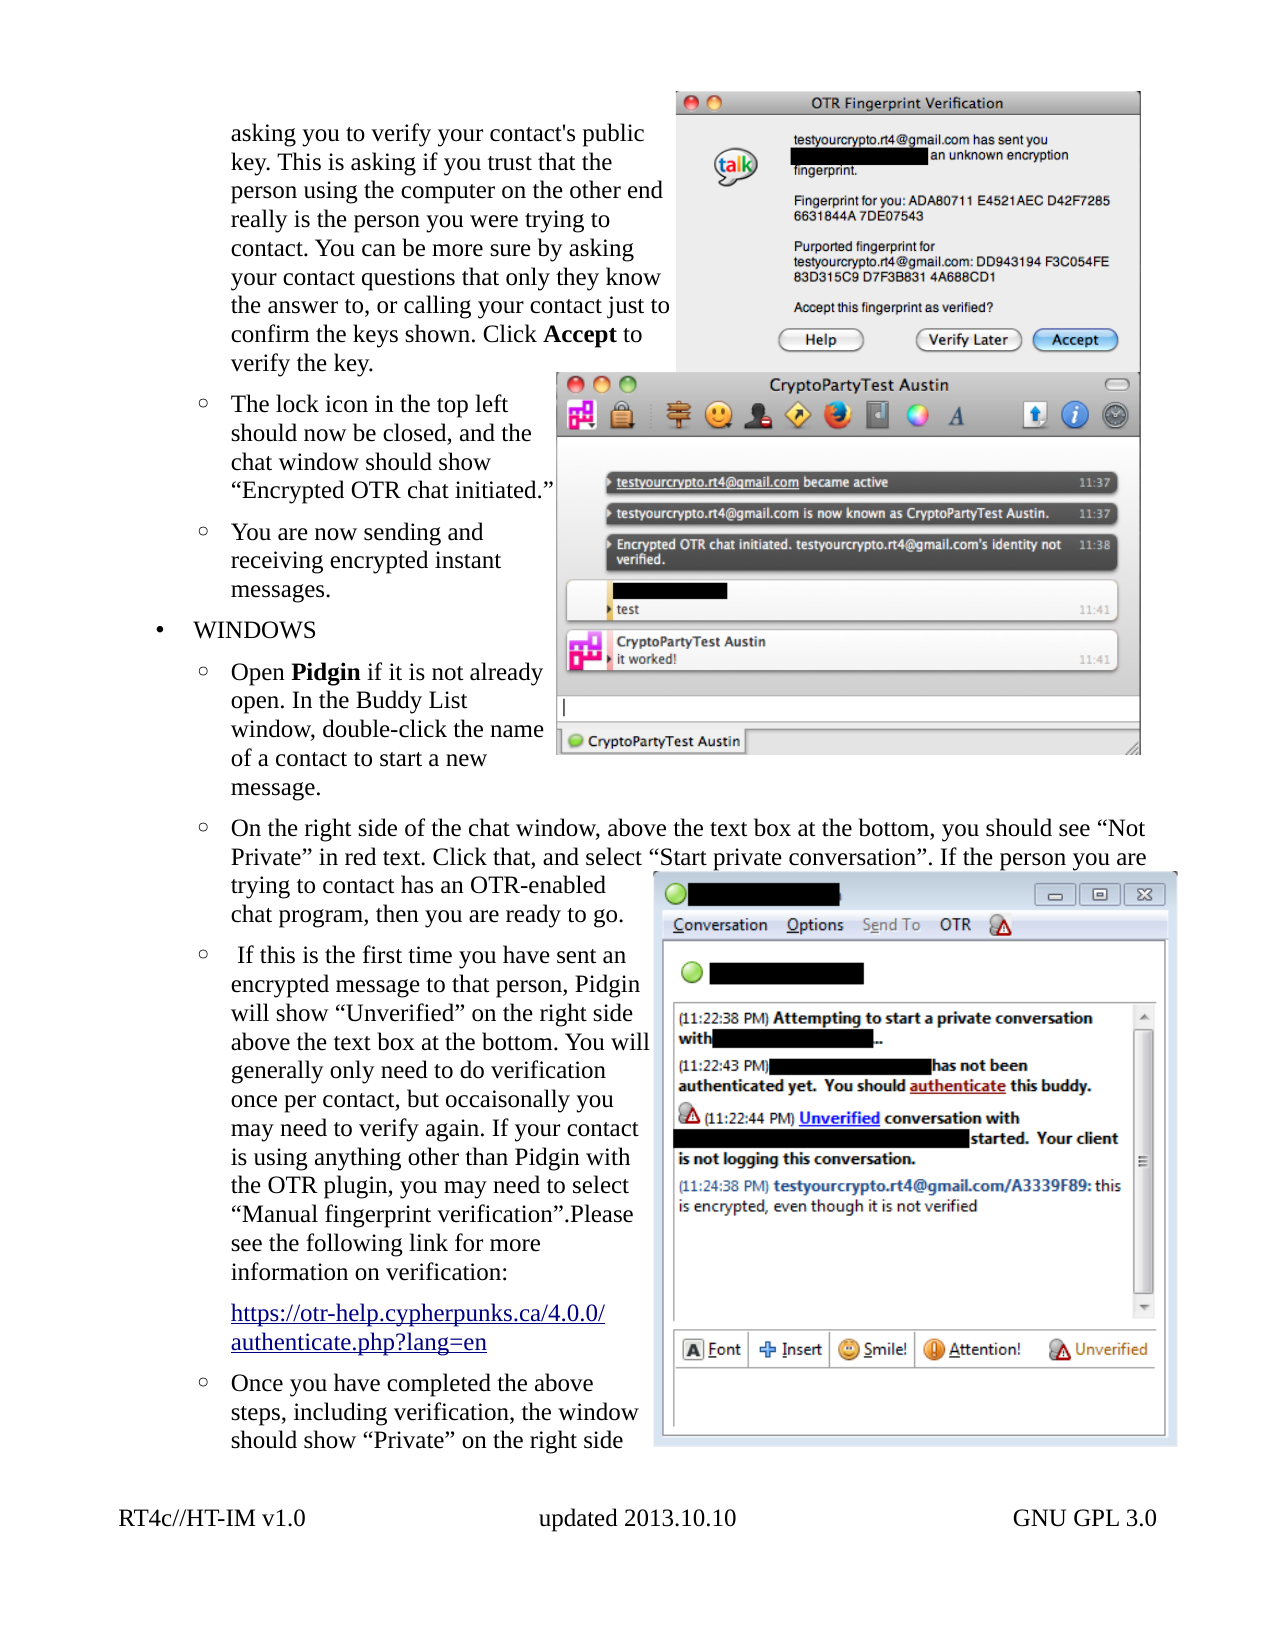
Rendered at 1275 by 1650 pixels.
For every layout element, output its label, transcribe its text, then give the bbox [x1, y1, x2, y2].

list [1141, 616, 1157, 644]
list asking you to verify your contact's public key. This is asking if you trust that the person using the computer on the other end really is the person you were trying to contact. You can be more sure by asking your contact questions that only they know the answer to, or calling your contact just to confirm the keys shown. Click Accept to verify the key. [193, 118, 675, 377]
list On the right side of the chat window, above the text box at the bottom, you should see “Not Private” in red text. Click that, and select “Start private conversation”. If the person you are trying to contact has an OTR-enabled chat program, then you are ready to go. [193, 813, 1157, 928]
list The lock icon in the top left should now be closed, and the chat window should show “Encrypted OTR chat initiated.” [193, 389, 556, 504]
list [1141, 517, 1157, 603]
list https://otr-help.cypherpunks.ca/4.0.0/authenticate.php?lang=en [193, 1298, 653, 1356]
list WINDOWS [156, 616, 556, 644]
picture [556, 91, 1141, 755]
list Open Pidgin if it is not already open. In the Buddy List window, double-click the name of a contact to start a new message. [193, 657, 1157, 801]
picture [653, 871, 1178, 1447]
list Once you have completed the above steps, including verification, the window should show “Private” on the right side [193, 1368, 1157, 1454]
list You are now sending and receiving encrypted instant messages. [193, 517, 556, 603]
list If this is the first time you have sent an encrypted message to that person, Pidgin will show “Unverified” on the right side above the text box at the bottom. You will generally only need to do verification once per contact, but occaisonally you may need to verify again. If your contact is using anything other than Pidgin with the OTR plugin, you may need to select “Manual fingerprint verification”.Please see the following link for more information on verification: [193, 941, 653, 1286]
